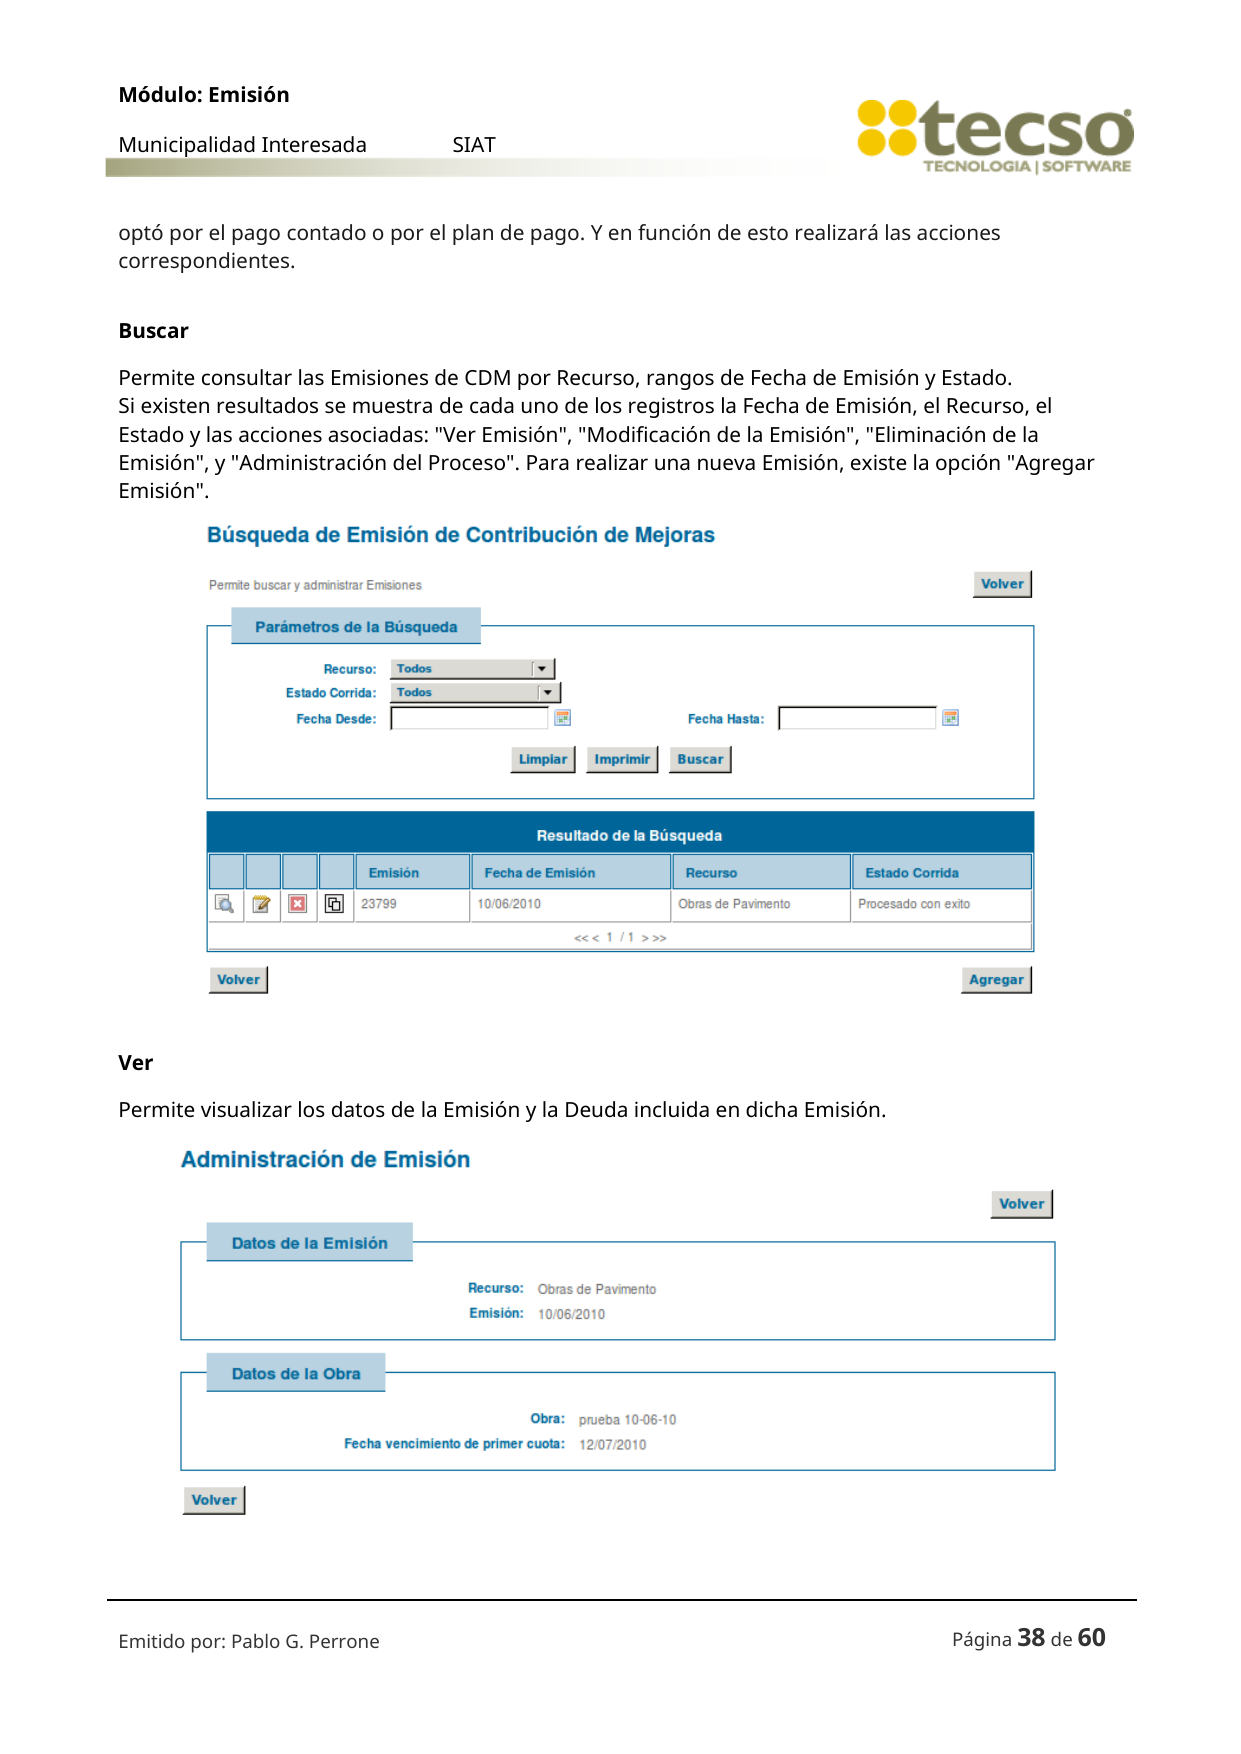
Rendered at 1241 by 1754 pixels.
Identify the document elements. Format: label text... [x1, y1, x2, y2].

picture [196, 516, 1044, 1002]
text optó por el pago contado o por el plan de pago. Y en función de esto realizará las acciones correspondientes. [118, 218, 1122, 275]
text Permite visualizar los datos de la Emisión y la Deuda incluida en dicha Emisión. [118, 1096, 1122, 1124]
text Buscar [118, 287, 1122, 344]
picture [168, 1142, 1072, 1525]
picture [105, 100, 1134, 177]
text Permite consultar las Emisiones de CDM por Recurso, rangos de Fecha de Emisión y Estado. Si existen resultados se muestra de cada uno de los registros la Fecha de Emisión, el Recurso, el Estado y las acciones asociadas: "Ver Emisión", "Modificación de la Emisión", "Eliminación de la Emisión", y "Administración del Proceso". Para realizar una nueva Emisión, existe la opción "Agregar Emisión". [118, 363, 1122, 505]
text Ver [118, 1048, 1122, 1077]
